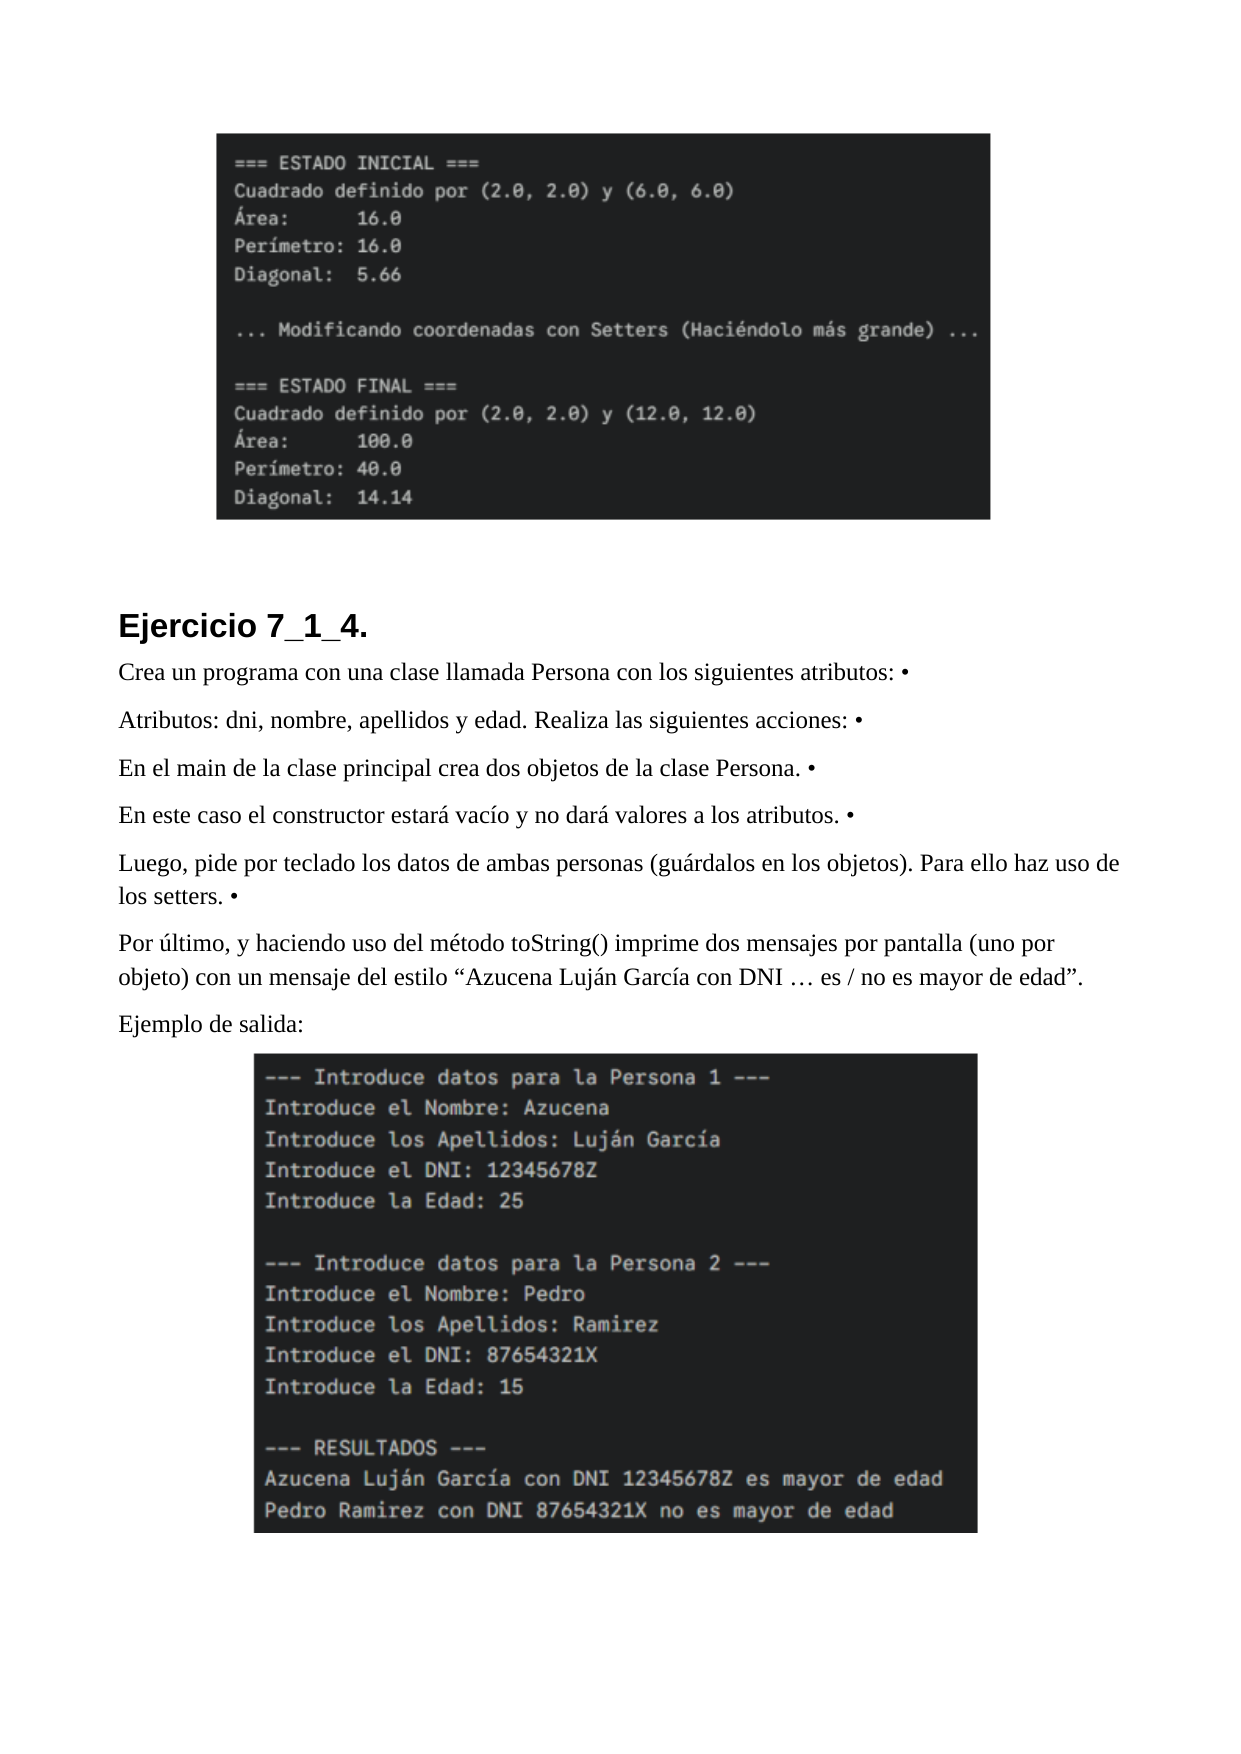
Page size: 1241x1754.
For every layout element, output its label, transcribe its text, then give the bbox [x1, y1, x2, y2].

text Crea un programa con una clase llamada Persona con los siguientes atributos: • [118, 657, 1122, 686]
text Luego, pide por teclado los datos de ambas personas (guárdalos en los objetos). Para ello haz uso de los setters. • [118, 848, 1122, 910]
text En este caso el constructor estará vacío y no dará valores a los atributos. • [118, 800, 1122, 829]
text Atributos: dni, nombre, apellidos y edad. Realiza las siguientes acciones: • [118, 705, 1122, 734]
picture [212, 129, 1011, 534]
subtitle Ejercicio 7_1_4. [118, 607, 1122, 645]
text En el main de la clase principal crea dos objetos de la clase Persona. • [118, 753, 1122, 781]
text Por último, y haciendo uso del método toString() imprime dos mensajes por pantalla (uno por objeto) con un mensaje del estilo “Azucena Luján García con DNI … es / no es mayor de edad”. [118, 928, 1122, 990]
picture [248, 1046, 992, 1533]
text Ejemplo de salida: [118, 1009, 1122, 1038]
